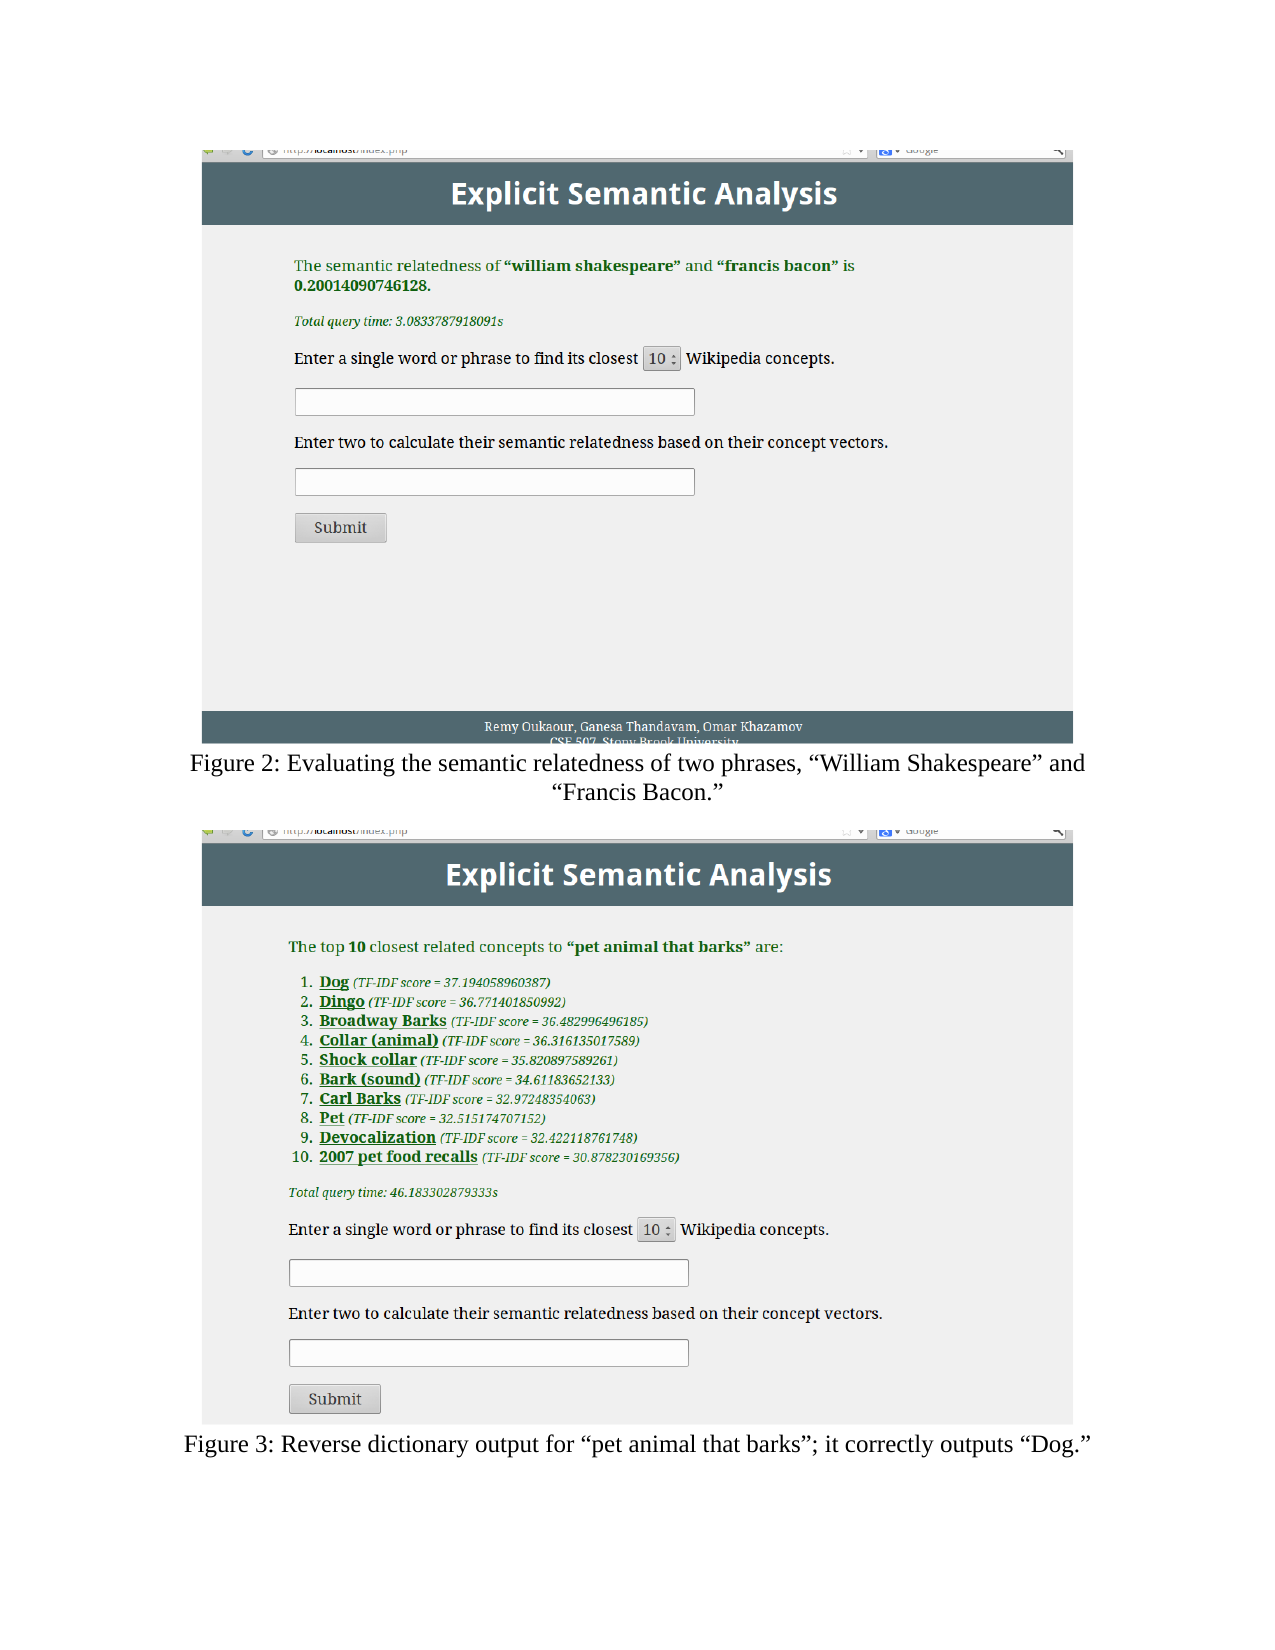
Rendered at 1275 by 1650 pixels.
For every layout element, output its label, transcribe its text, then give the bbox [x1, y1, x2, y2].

text Figure 3: Reverse dictionary output for “pet animal that barks”; it correctly outputs “Dog.” [150, 1429, 1125, 1458]
text Figure 2: Evaluating the semantic relatedness of two phrases, “William Shakespeare” and “Francis Bacon.” [150, 748, 1125, 806]
